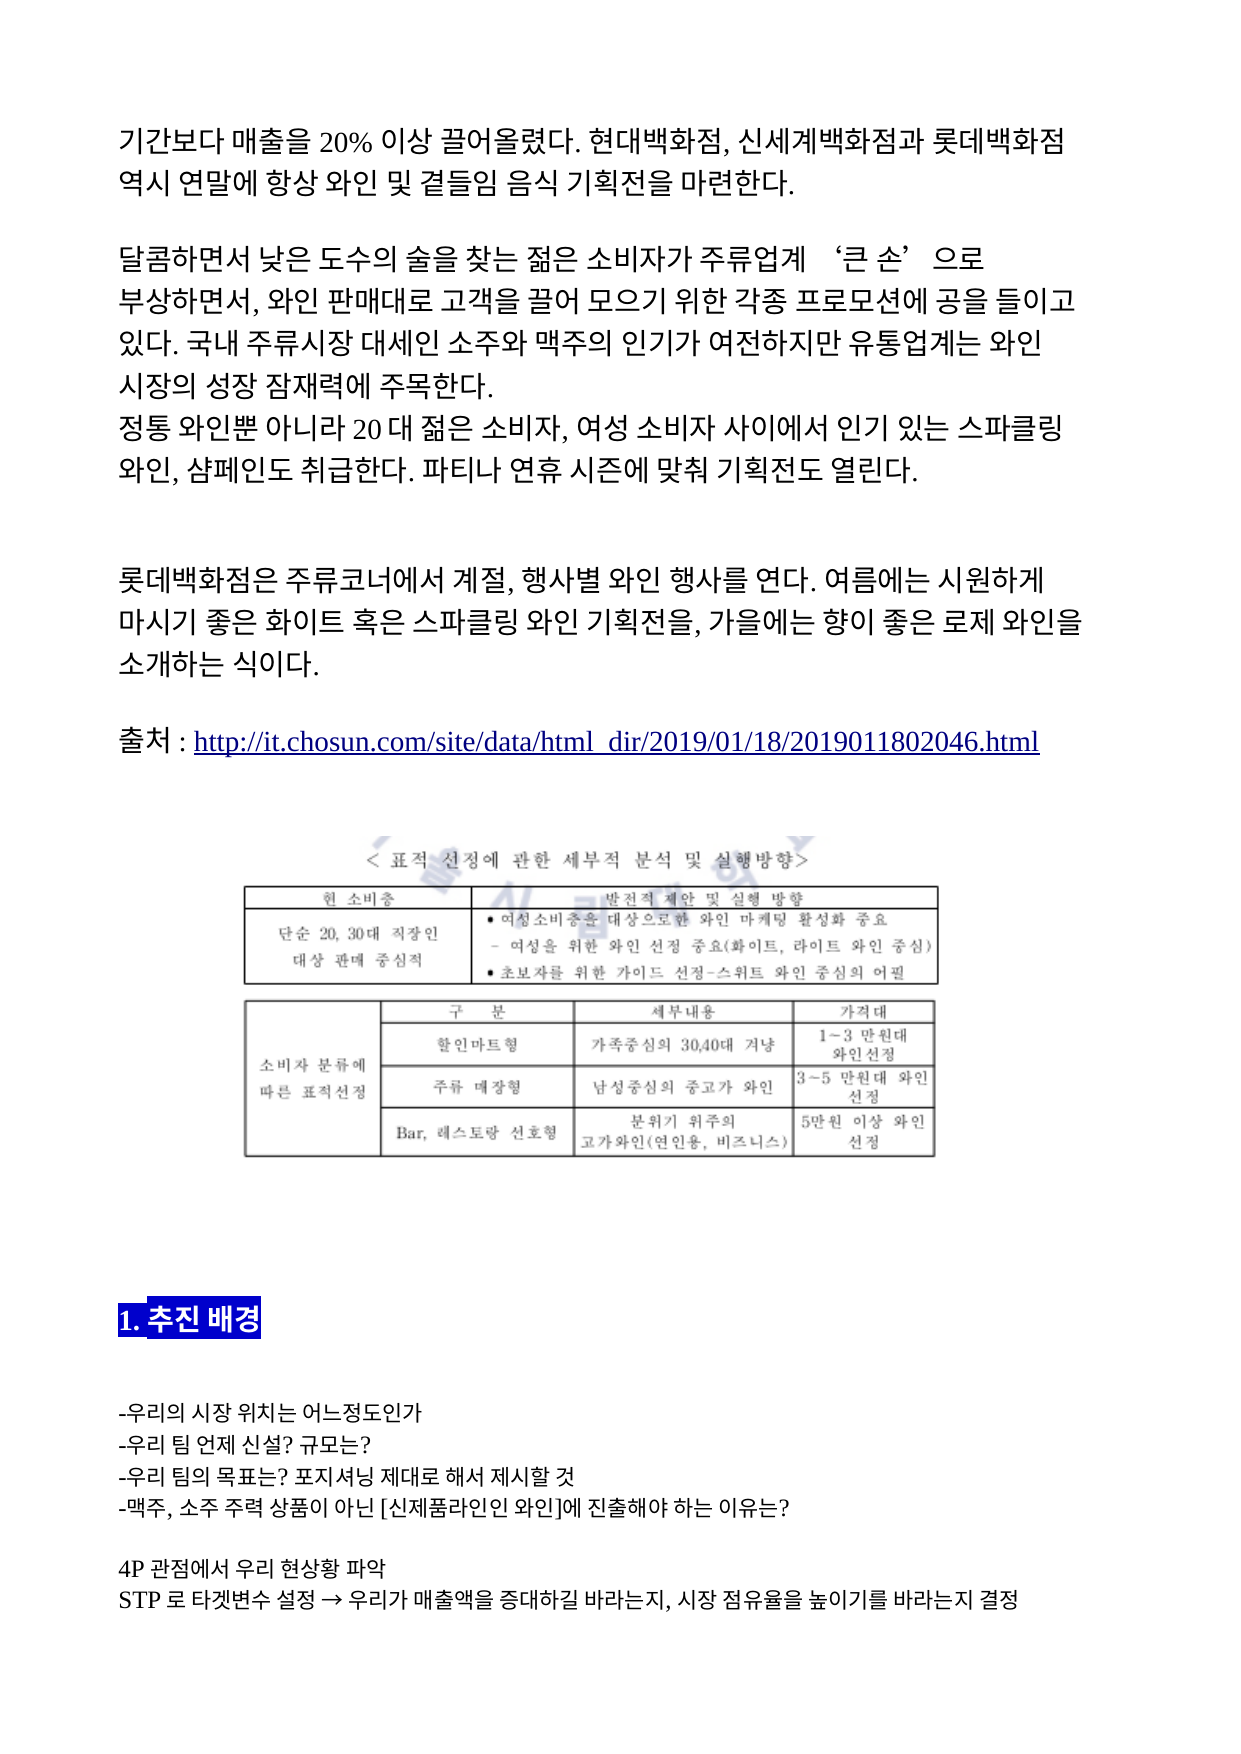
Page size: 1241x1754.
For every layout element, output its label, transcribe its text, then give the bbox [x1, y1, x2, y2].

text 4P 관점에서 우리 현상황 파악 [118, 1552, 1122, 1583]
text -맥주, 소주 주력 상품이 아닌 [신제품라인인 와인]에 진출해야 하는 이유는? [118, 1491, 1122, 1523]
text STP로 타겟변수 설정 → 우리가 매출액을 증대하길 바라는지, 시장 점유율을 높이기를 바라는지 결정 [118, 1583, 1122, 1615]
text -우리의 시장 위치는 어느정도인가 [118, 1396, 1122, 1428]
text -우리 팀의 목표는? 포지셔닝 제대로 해서 제시할 것 [118, 1459, 1122, 1491]
text 정통 와인뿐 아니라 20대 젊은 소비자, 여성 소비자 사이에서 인기 있는 스파클링 와인, 샴페인도 취급한다. 파티나 연휴 시즌에 맞춰 기획전도 열린다. [118, 405, 1122, 490]
text -우리 팀 언제 신설? 규모는? [118, 1428, 1122, 1459]
picture [205, 836, 989, 1184]
text 기간보다 매출을 20% 이상 끌어올렸다. 현대백화점, 신세계백화점과 롯데백화점 역시 연말에 항상 와인 및 곁들임 음식 기획전을 마련한다. [118, 118, 1122, 203]
text 1. 추진 배경 [118, 1296, 1122, 1339]
text 롯데백화점은 주류코너에서 계절, 행사별 와인 행사를 연다. 여름에는 시원하게 마시기 좋은 화이트 혹은 스파클링 와인 기획전을, 가을에는 향이 좋은 로제 와인을 소개하는 식이다. 출처 : http://it.chosun.com/site/data/html_dir/2019/01/18/2019011802046.html [118, 557, 1122, 760]
text 달콤하면서 낮은 도수의 술을 찾는 젊은 소비자가 주류업계 ‘큰 손’으로 부상하면서, 와인 판매대로 고객을 끌어 모으기 위한 각종 프로모션에 공을 들이고 있다. 국내 주류시장 대세인 소주와 맥주의 인기가 여전하지만 유통업계는 와인 시장의 성장 잠재력에 주목한다. [118, 236, 1122, 405]
